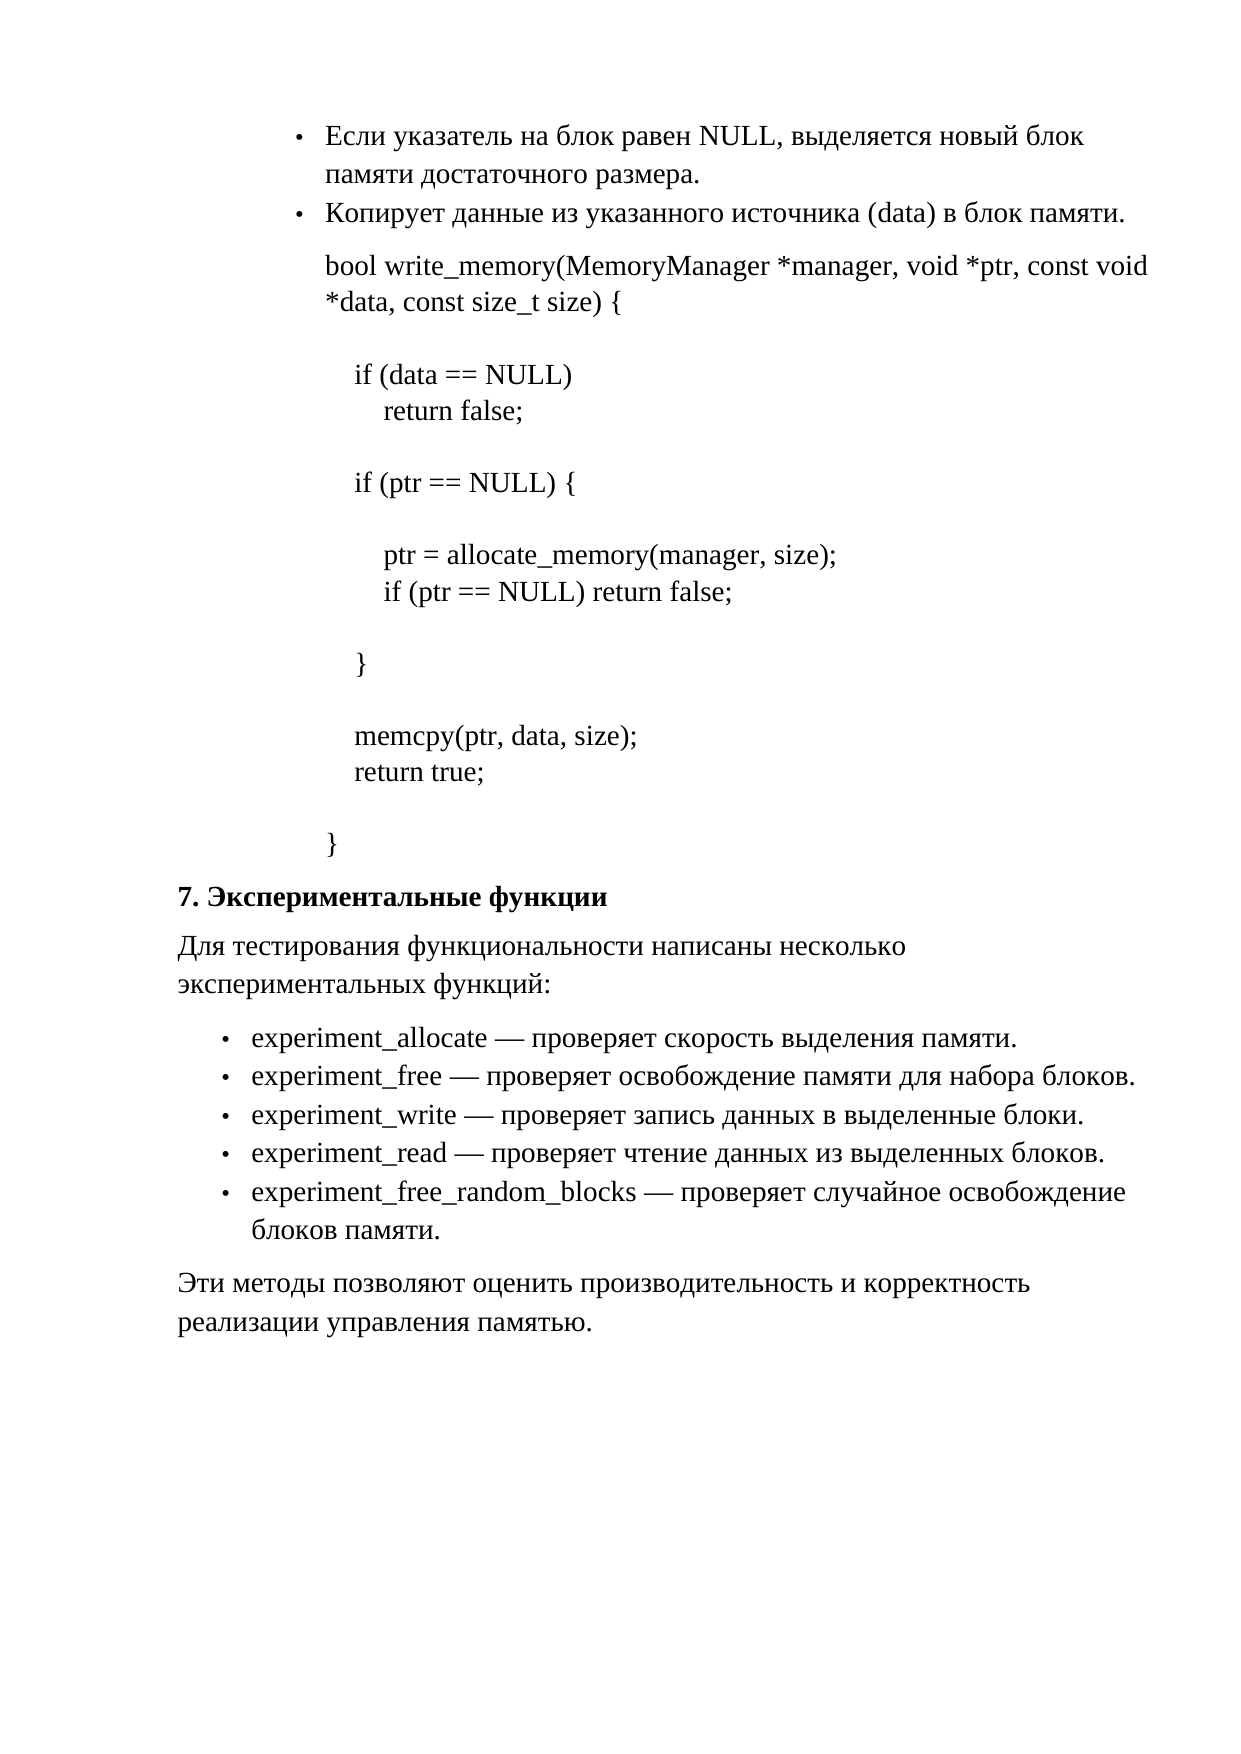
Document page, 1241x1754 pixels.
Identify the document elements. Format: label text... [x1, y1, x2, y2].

list bool write_memory(MemoryManager *manager, void *ptr, const void *data, const size_t size) { if (data == NULL) return false; if (ptr == NULL) { ptr = allocate_memory(manager, size); if (ptr == NULL) return false; } memcpy(ptr, data, size); return true; } [295, 248, 1152, 860]
text Для тестирования функциональности написаны несколько экспериментальных функций: [177, 928, 1152, 1000]
list experiment_free — проверяет освобождение памяти для набора блоков. [222, 1058, 1152, 1092]
list experiment_read — проверяет чтение данных из выделенных блоков. [222, 1135, 1152, 1169]
list Если указатель на блок равен NULL, выделяется новый блок памяти достаточного размера. [295, 118, 1152, 190]
list experiment_allocate — проверяет скорость выделения памяти. [222, 1020, 1152, 1053]
list experiment_write — проверяет запись данных в выделенные блоки. [222, 1097, 1152, 1130]
text Эти методы позволяют оценить производительность и корректность реализации управления памятью. [177, 1266, 1152, 1338]
list Копирует данные из указанного источника (data) в блок памяти. [295, 195, 1152, 229]
subtitle 7. Экспериментальные функции [177, 879, 1152, 913]
list experiment_free_random_blocks — проверяет случайное освобождение блоков памяти. [222, 1174, 1152, 1246]
